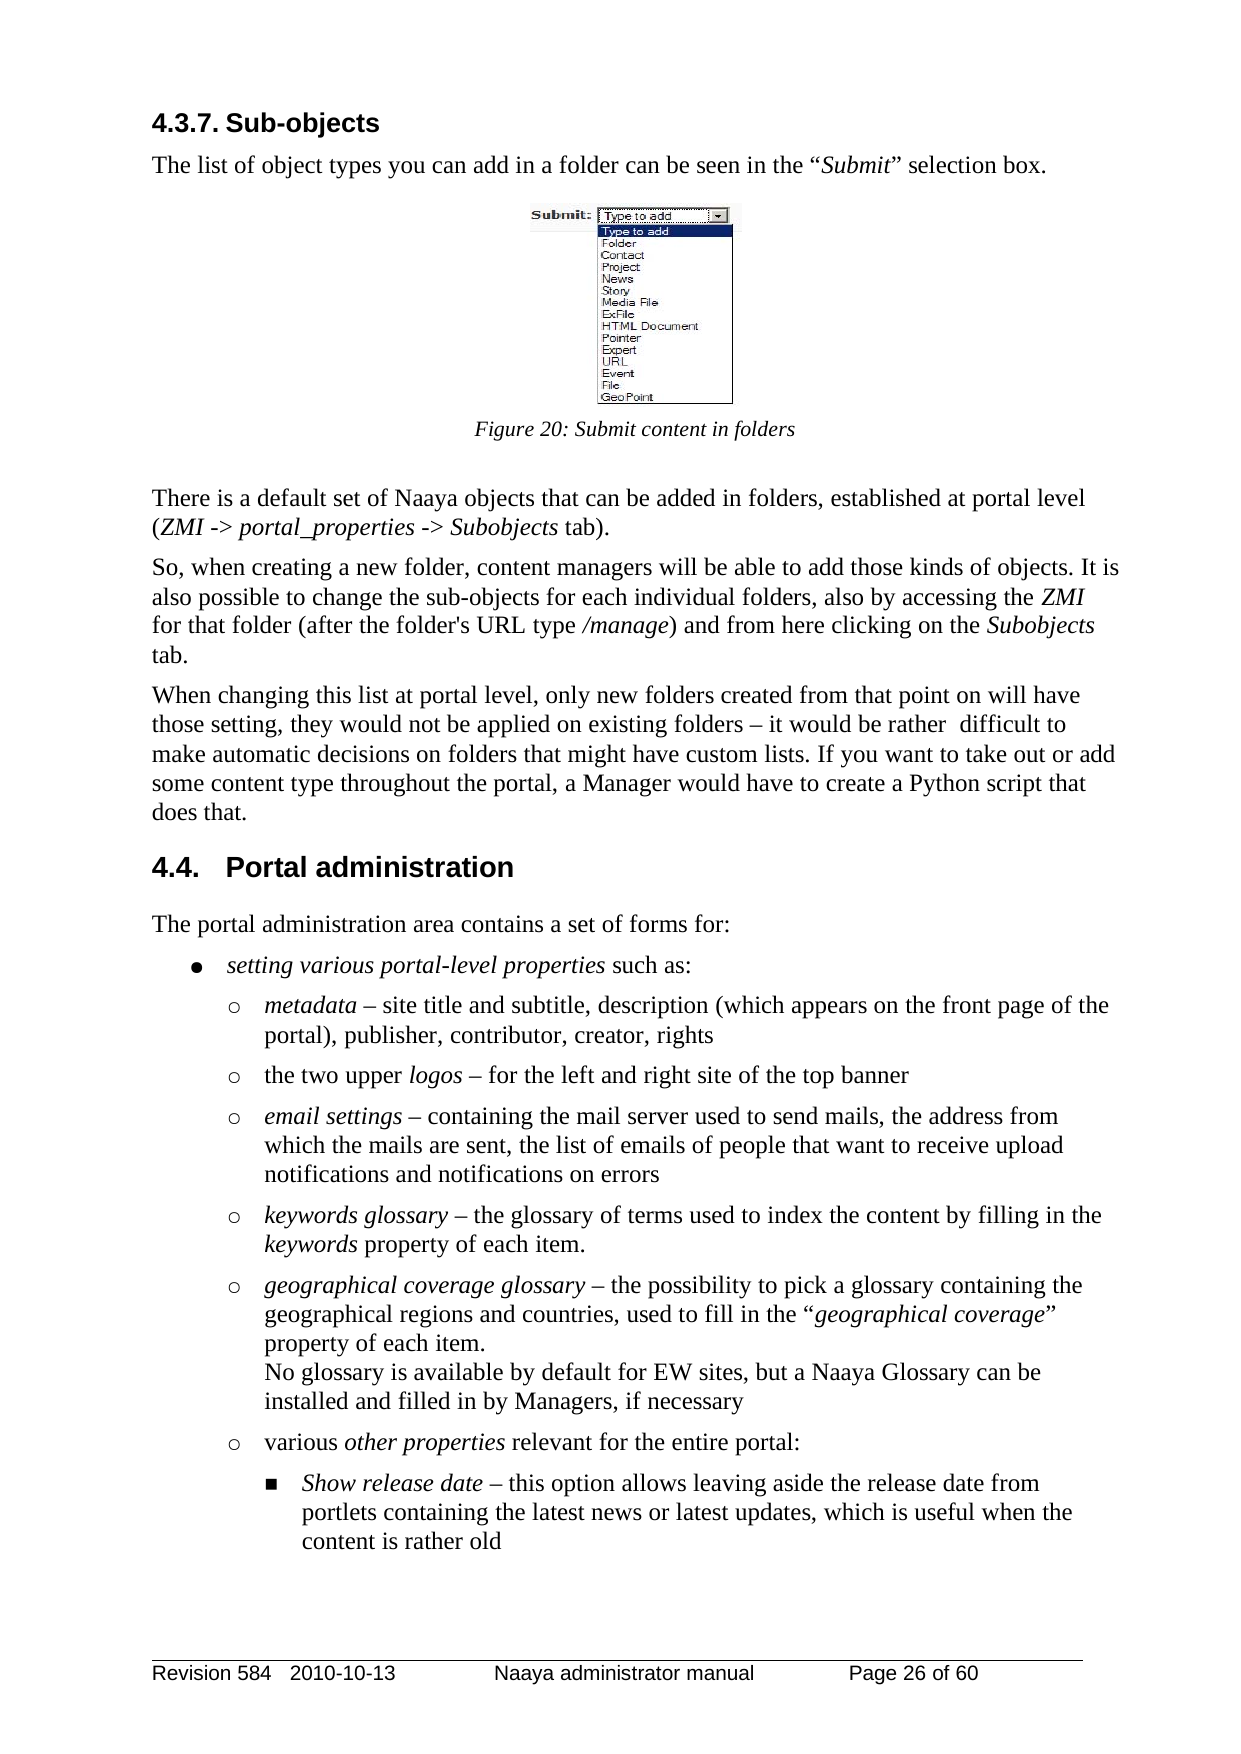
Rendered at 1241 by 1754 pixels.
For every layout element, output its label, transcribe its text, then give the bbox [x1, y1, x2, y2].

subtitle Portal administration [152, 850, 1120, 884]
list setting various portal-level properties such as: [189, 949, 1120, 979]
list keywords glossary – the glossary of terms used to index the content by filling in the keywords property of each item. [227, 1200, 1120, 1258]
text There is a default set of Naaya objects that can be added in folders, established at portal level (ZMI -> portal_properties -> Subobjects tab). [152, 482, 1120, 541]
list geographical coverage glossary – the possibility to pick a glossary containing the geographical regions and countries, used to fill in the “geographical coverage” property of each item. No glossary is available by default for EW sites, but a Naaya Glossary can be installed and filled in by Managers, if necessary [227, 1270, 1120, 1415]
text So, when creating a new folder, content managers will be able to add those kinds of objects. It is also possible to change the sub-objects for each individual folders, also by accessing the ZMI for that folder (after the folder's URL type /manage) and from here clicking on the Subobjects tab. [152, 552, 1120, 668]
list the two upper logos – for the left and right site of the top banner [227, 1060, 1120, 1089]
list metadata – site title and subtitle, description (which appears on the front page of the portal), publisher, contributor, creator, rights [227, 990, 1120, 1048]
picture [530, 203, 742, 416]
text Figure 20: Submit content in folders [453, 204, 819, 442]
text The portal administration area contains a set of forms for: [152, 909, 1120, 938]
list various other properties relevant for the entire portal: [227, 1427, 1120, 1456]
text The list of object types you can add in a folder can be seen in the “Submit” selection box. [152, 150, 1120, 179]
text When changing this list at portal level, only new folders created from that point on will have those setting, they would not be applied on existing folders – it would be rather difficult to make automatic decisions on folders that might have custom lists. If you want to take out or add some content type throughout the portal, a Manager would have to create a Python script that does that. [152, 680, 1120, 826]
list email settings – containing the mail server used to send mails, the address from which the mails are sent, the list of emails of people that want to receive upload notifications and notifications on errors [227, 1101, 1120, 1188]
list Show release date – this option allows leaving aside the release date from portlets containing the latest news or latest updates, which is useful when the content is rather old [264, 1468, 1120, 1555]
subtitle Sub-objects [152, 107, 1120, 138]
